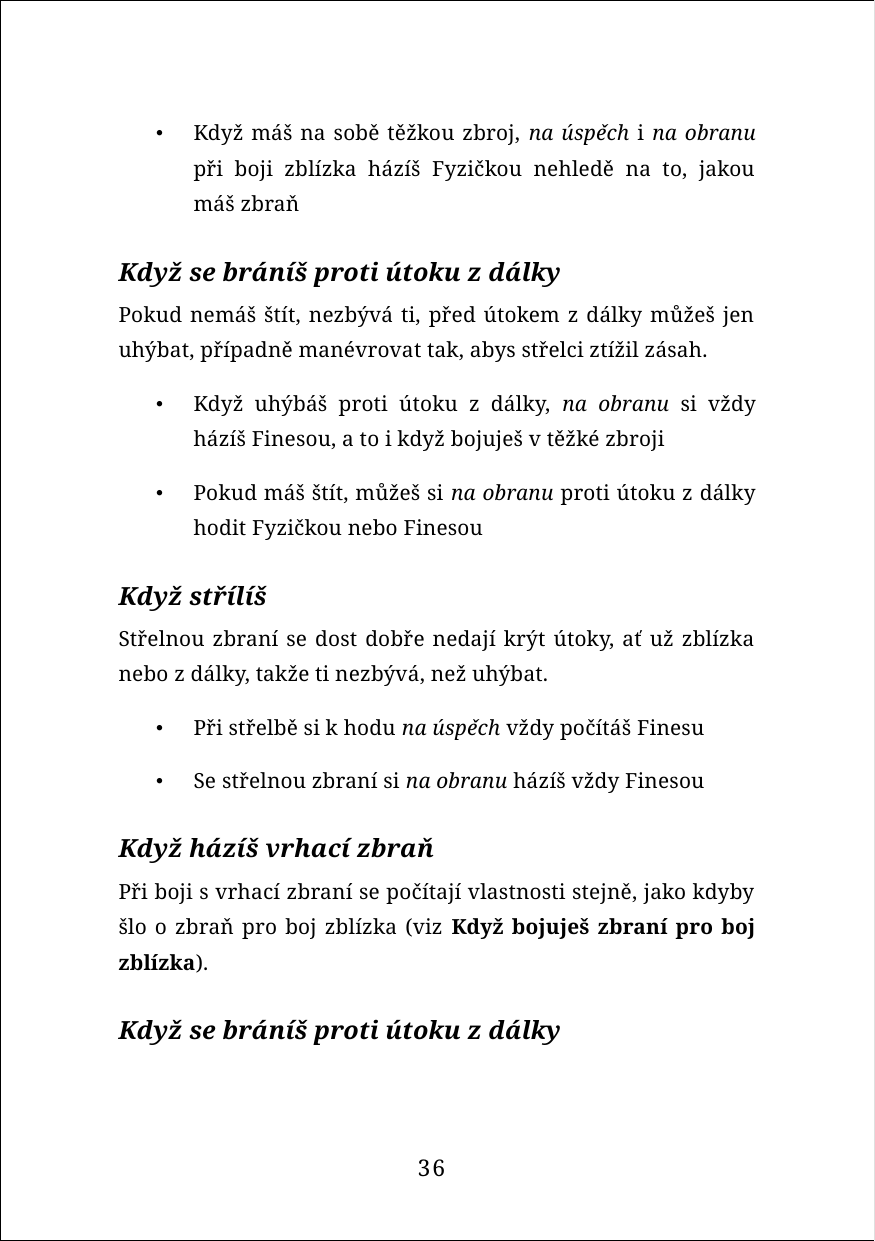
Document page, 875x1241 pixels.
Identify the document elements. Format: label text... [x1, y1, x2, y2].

text Střelnou zbraní se dost dobře nedají krýt útoky, ať už zblízka nebo z dálky, takže ti nezbývá, než uhýbat. [118, 624, 756, 688]
subtitle Když střílíš [118, 578, 756, 612]
subtitle Když házíš vrhací zbraň [118, 831, 756, 865]
subtitle Když se bráníš proti útoku z dálky [118, 254, 756, 288]
list Pokud máš štít, můžeš si na obranu proti útoku z dálky hodit Fyzičkou nebo Finesou [156, 478, 756, 542]
list Při střelbě si k hodu na úspěch vždy počítáš Finesu [156, 713, 756, 741]
list Když uhýbáš proti útoku z dálky, na obranu si vždy házíš Finesou, a to i když bojuješ v těžké zbroji [156, 389, 756, 453]
text Pokud nemáš štít, nezbývá ti, před útokem z dálky můžeš jen uhýbat, případně manévrovat tak, abys střelci ztížil zásah. [118, 300, 756, 364]
list Když máš na sobě těžkou zbroj, na úspěch i na obranu při boji zblízka házíš Fyzičkou nehledě na to, jakou máš zbraň [156, 118, 756, 218]
subtitle Když se bráníš proti útoku z dálky [118, 1013, 756, 1047]
list Se střelnou zbraní si na obranu házíš vždy Finesou [156, 766, 756, 794]
text Při boji s vrhací zbraní se počítají vlastnosti stejně, jako kdyby šlo o zbraň pro boj zblízka (viz Když bojuješ zbraní pro boj zblízka). [118, 877, 756, 976]
